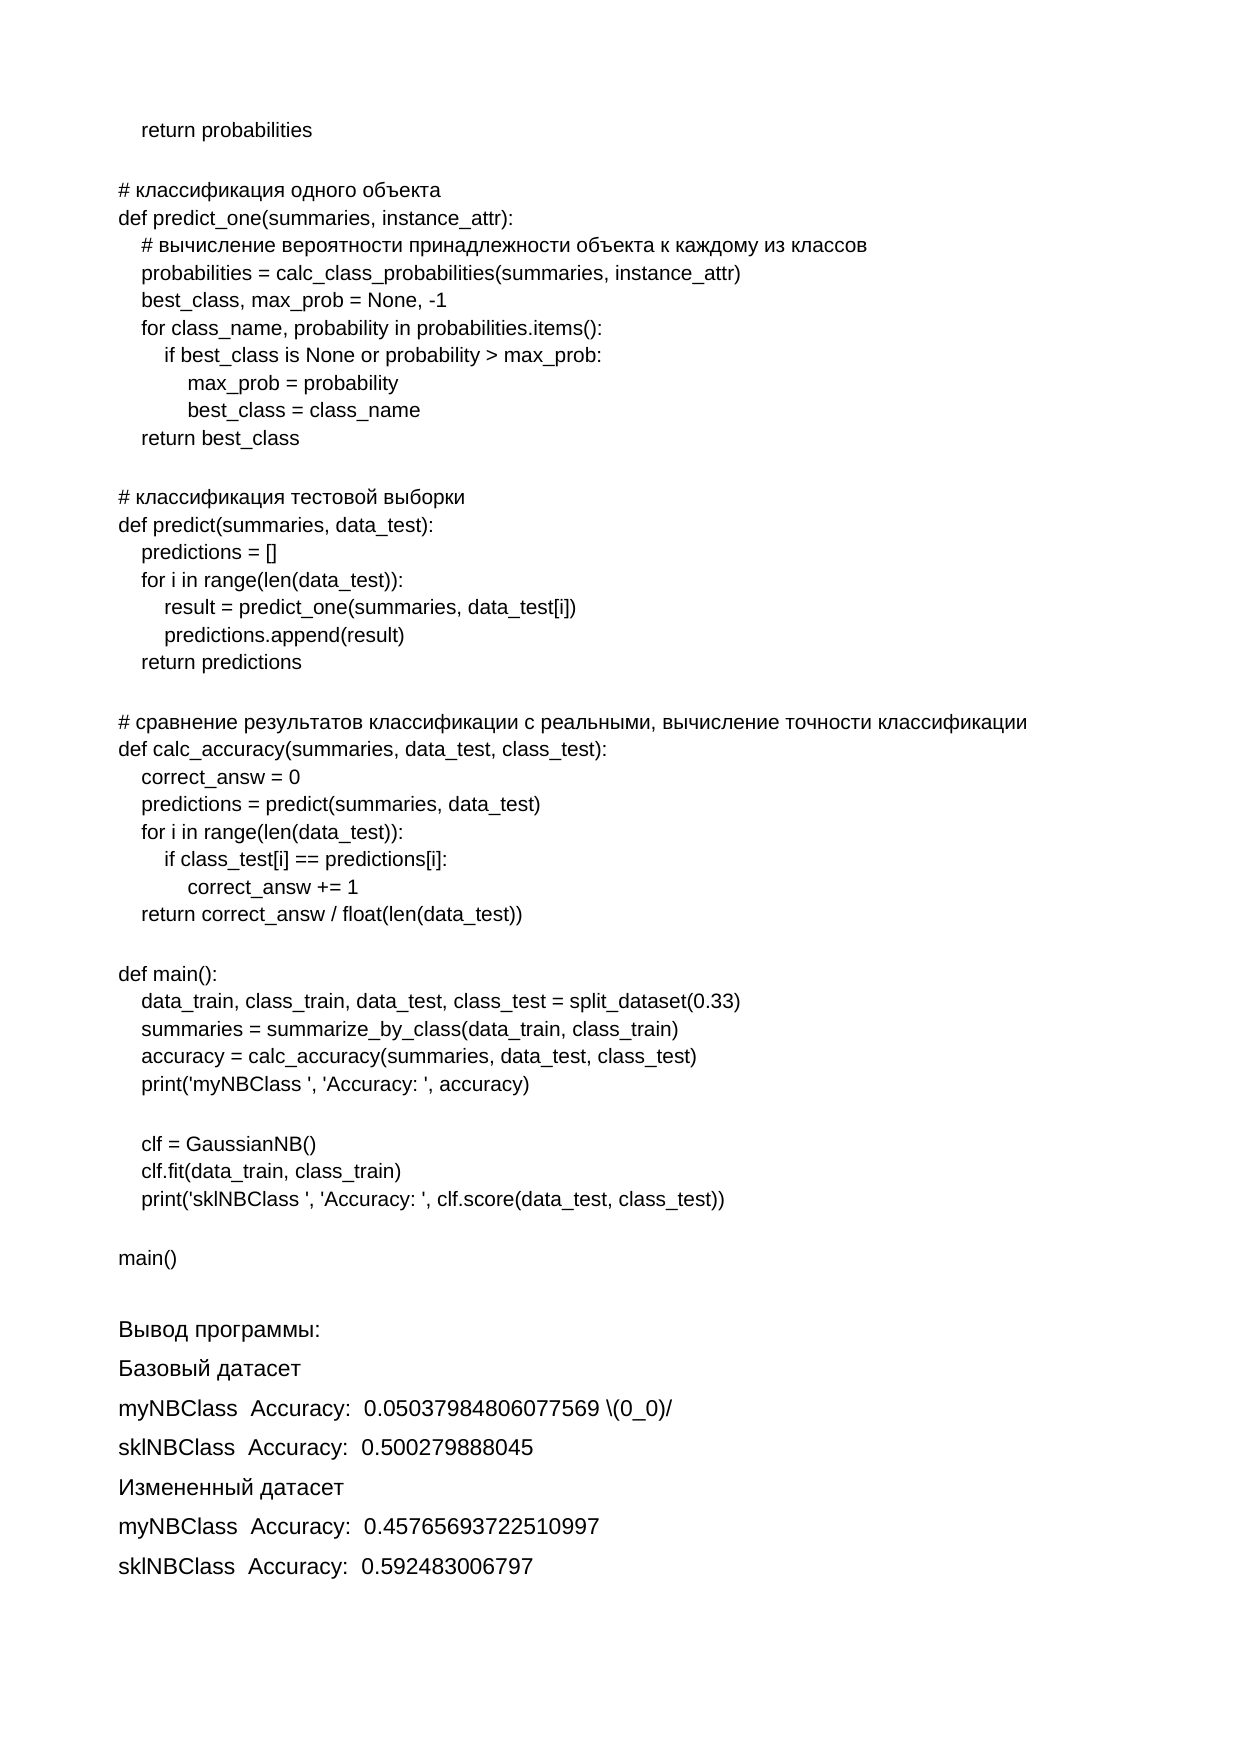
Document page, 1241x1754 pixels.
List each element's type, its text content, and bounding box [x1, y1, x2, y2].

text main() [118, 1246, 1122, 1270]
text return probabilities [118, 118, 1122, 142]
text result = predict_one(summaries, data_test[i]) [118, 595, 1122, 619]
text for i in range(len(data_test)): [118, 567, 1122, 591]
text sklNBClass Accuracy: 0.500279888045 [118, 1434, 1122, 1461]
text for class_name, probability in probabilities.items(): [118, 315, 1122, 339]
text probabilities = calc_class_probabilities(summaries, instance_attr) [118, 260, 1122, 284]
text best_class, max_prob = None, -1 [118, 288, 1122, 312]
text sklNBClass Accuracy: 0.592483006797 [118, 1553, 1122, 1579]
text # вычисление вероятности принадлежности объекта к каждому из классов [118, 233, 1122, 257]
text predictions = [] [118, 540, 1122, 564]
text # классификация тестовой выборки [118, 485, 1122, 509]
text def main(): [118, 962, 1122, 986]
text return predictions [118, 650, 1122, 674]
text # сравнение результатов классификации с реальными, вычисление точности классификации [118, 710, 1122, 734]
text accuracy = calc_accuracy(summaries, data_test, class_test) [118, 1044, 1122, 1068]
text return best_class [118, 425, 1122, 449]
text def predict(summaries, data_test): [118, 512, 1122, 536]
text if best_class is None or probability > max_prob: [118, 343, 1122, 367]
text def predict_one(summaries, instance_attr): [118, 205, 1122, 229]
text def calc_accuracy(summaries, data_test, class_test): [118, 737, 1122, 761]
text for i in range(len(data_test)): [118, 820, 1122, 844]
text clf = GaussianNB() [118, 1132, 1122, 1156]
text return correct_answ / float(len(data_test)) [118, 902, 1122, 926]
text if class_test[i] == predictions[i]: [118, 847, 1122, 871]
text summaries = summarize_by_class(data_train, class_train) [118, 1017, 1122, 1041]
text print('myNBClass ', 'Accuracy: ', accuracy) [118, 1072, 1122, 1096]
text correct_answ = 0 [118, 765, 1122, 789]
text print('sklNBClass ', 'Accuracy: ', clf.score(data_test, class_test)) [118, 1187, 1122, 1211]
text predictions.append(result) [118, 622, 1122, 646]
text clf.fit(data_train, class_train) [118, 1159, 1122, 1183]
text Измененный датасет [118, 1474, 1122, 1500]
text data_train, class_train, data_test, class_test = split_dataset(0.33) [118, 989, 1122, 1013]
text best_class = class_name [118, 398, 1122, 422]
text Базовый датасет [118, 1355, 1122, 1382]
text # классификация одного объекта [118, 178, 1122, 202]
text predictions = predict(summaries, data_test) [118, 792, 1122, 816]
text max_prob = probability [118, 370, 1122, 394]
text myNBClass Accuracy: 0.05037984806077569 \(0_0)/ [118, 1395, 1122, 1421]
text correct_answ += 1 [118, 875, 1122, 899]
text Вывод программы: [118, 1316, 1122, 1342]
text myNBClass Accuracy: 0.45765693722510997 [118, 1513, 1122, 1539]
